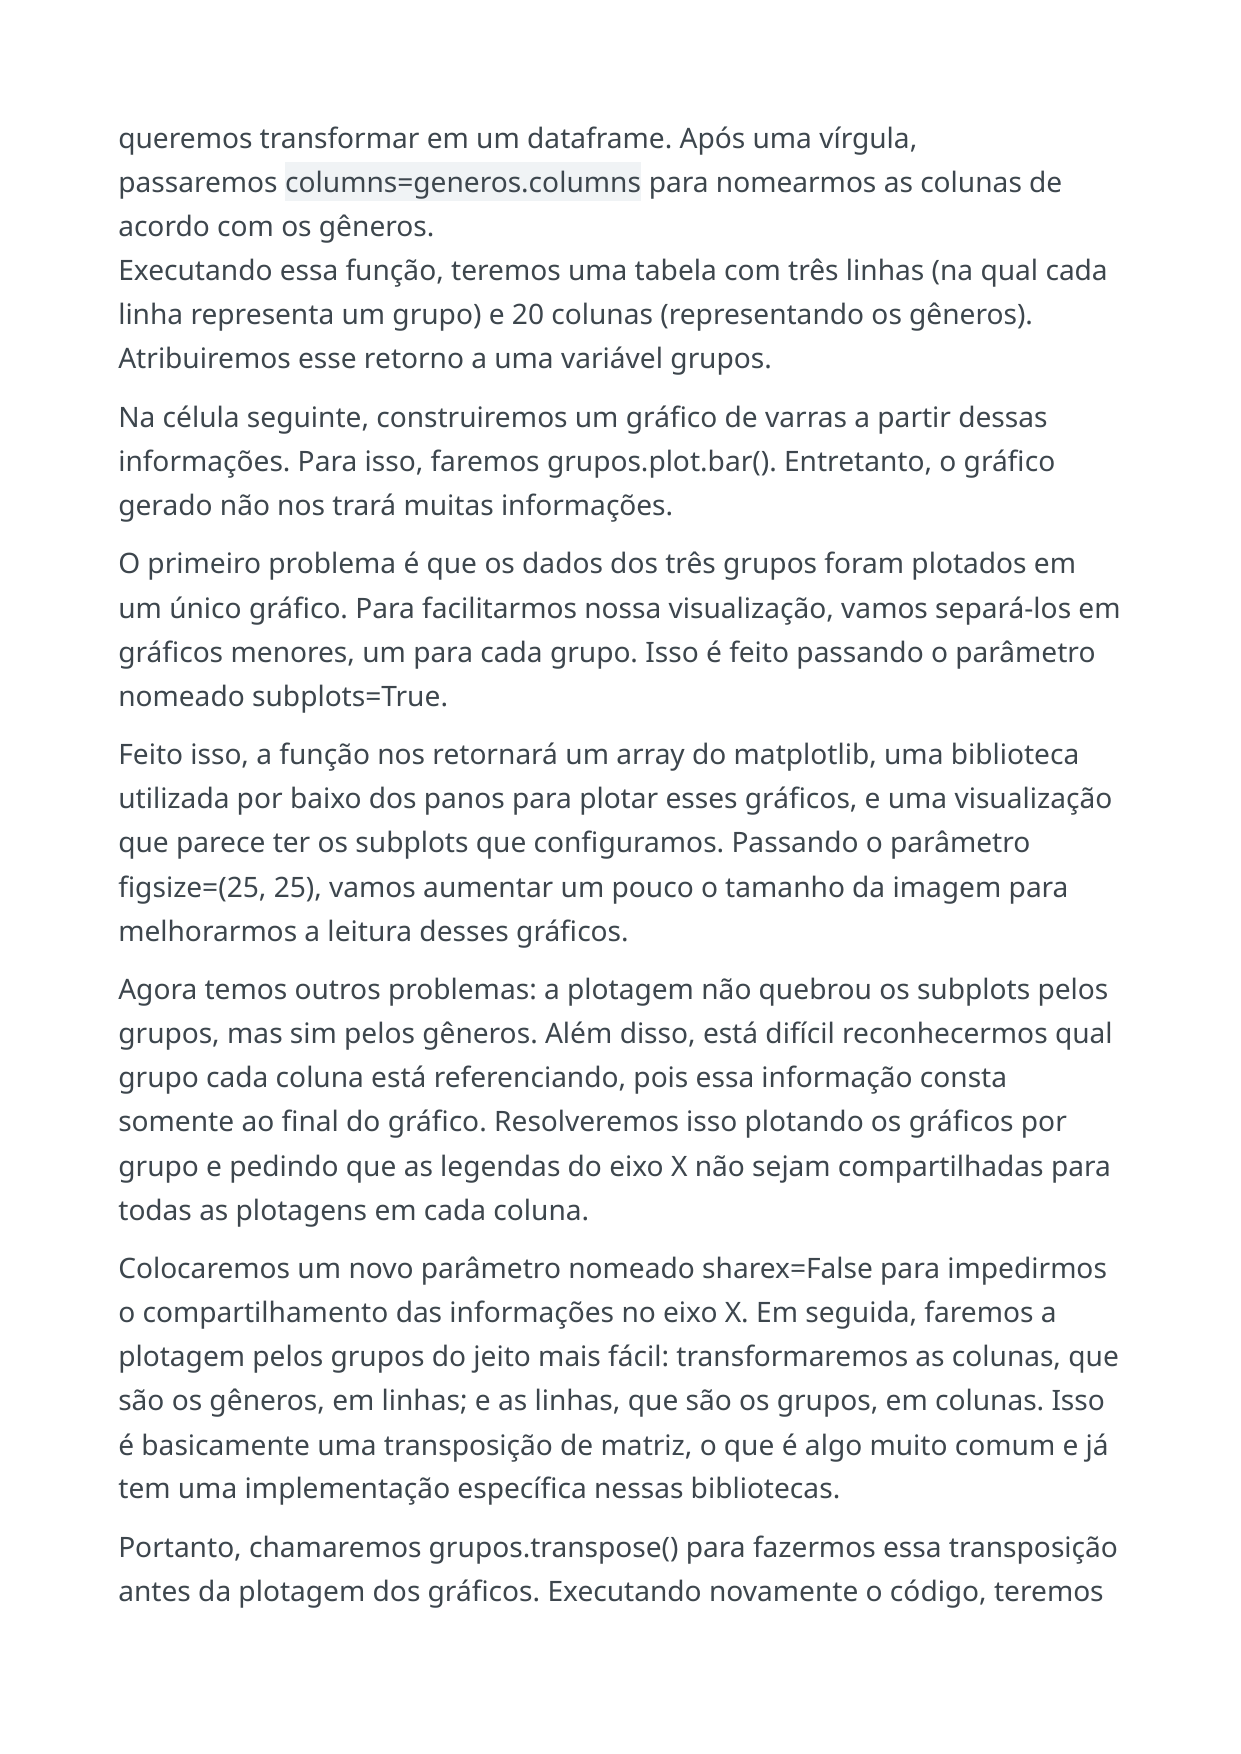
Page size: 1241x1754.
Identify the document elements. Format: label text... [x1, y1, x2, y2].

text Na célula seguinte, construiremos um gráfico de varras a partir dessas informações. Para isso, faremos grupos.plot.bar(). Entretanto, o gráfico gerado não nos trará muitas informações. [118, 397, 1122, 523]
text Feito isso, a função nos retornará um array do matplotlib, uma biblioteca utilizada por baixo dos panos para plotar esses gráficos, e uma visualização que parece ter os subplots que configuramos. Passando o parâmetro figsize=(25, 25), vamos aumentar um pouco o tamanho da imagem para melhorarmos a leitura desses gráficos. [118, 735, 1122, 949]
text Agora temos outros problemas: a plotagem não quebrou os subplots pelos grupos, mas sim pelos gêneros. Além disso, está difícil reconhecermos qual grupo cada coluna está referenciando, pois essa informação consta somente ao final do gráfico. Resolveremos isso plotando os gráficos por grupo e pedindo que as legendas do eixo X não sejam compartilhadas para todas as plotagens em cada coluna. [118, 969, 1122, 1228]
text O primeiro problema é que os dados dos três grupos foram plotados em um único gráfico. Para facilitarmos nossa visualização, vamos separá-los em gráficos menores, um para cada grupo. Isso é feito passando o parâmetro nomeado subplots=True. [118, 544, 1122, 714]
text Executando essa função, teremos uma tabela com três linhas (na qual cada linha representa um grupo) e 20 colunas (representando os gêneros). Atribuiremos esse retorno a uma variável grupos. [118, 250, 1122, 377]
text Colocaremos um novo parâmetro nomeado sharex=False para impedirmos o compartilhamento das informações no eixo X. Em seguida, faremos a plotagem pelos grupos do jeito mais fácil: transformaremos as colunas, que são os gêneros, em linhas; e as linhas, que são os grupos, em colunas. Isso é basicamente uma transposição de matriz, o que é algo muito comum e já tem uma implementação específica nessas bibliotecas. [118, 1248, 1122, 1507]
text Portanto, chamaremos grupos.transpose() para fazermos essa transposição antes da plotagem dos gráficos. Executando novamente o código, teremos [118, 1527, 1122, 1610]
text queremos transformar em um dataframe. Após uma vírgula, passaremos columns=generos.columns para nomearmos as colunas de acordo com os gêneros. [118, 118, 1122, 244]
